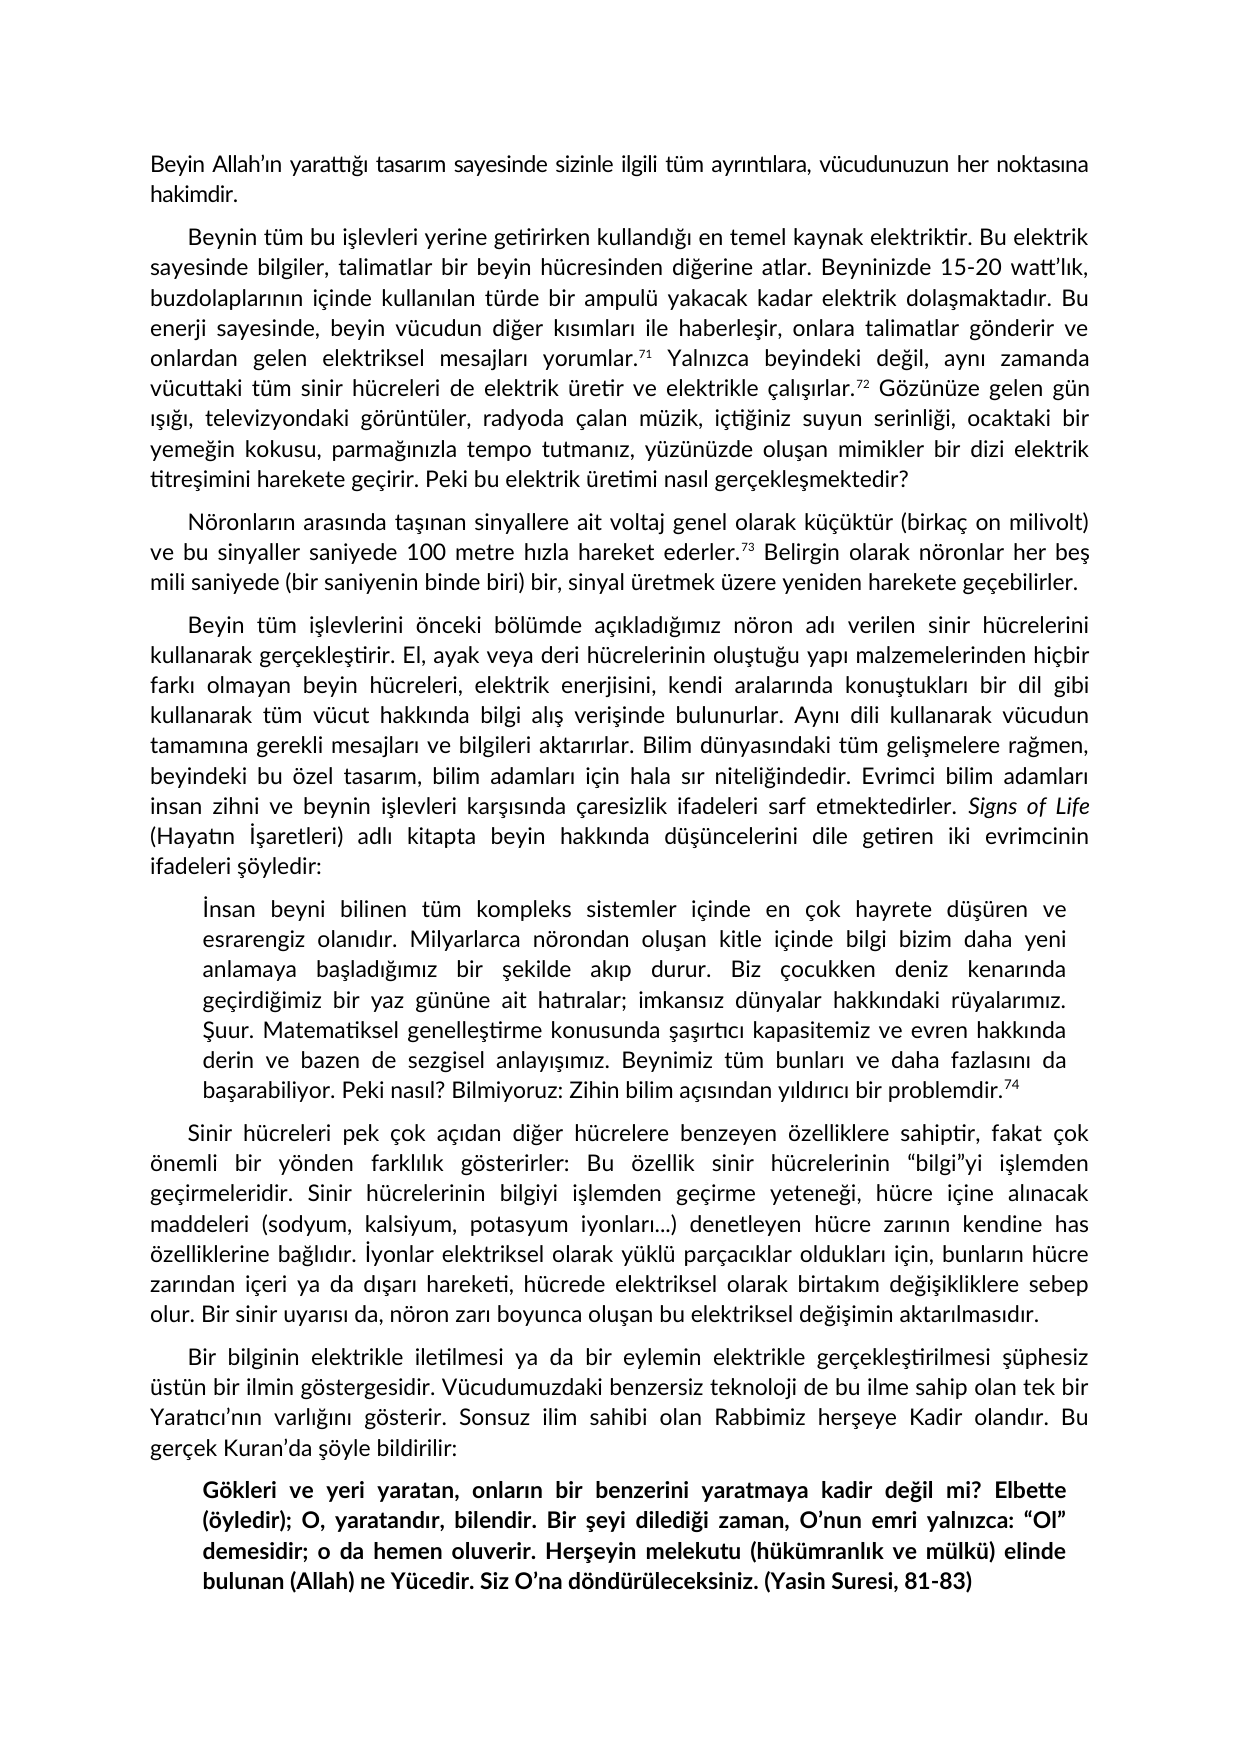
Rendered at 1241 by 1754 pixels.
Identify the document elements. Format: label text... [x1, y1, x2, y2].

text Beynin tüm bu işlevleri yerine getirirken kullandığı en temel kaynak elektriktir. Bu elektrik sayesinde bilgiler, talimatlar bir beyin hücresinden diğerine atlar. Beyninizde 15-20 watt’lık, buzdolaplarının içinde kullanılan türde bir ampulü yakacak kadar elektrik dolaşmaktadır. Bu enerji sayesinde, beyin vücudun diğer kısımları ile haberleşir, onlara talimatlar gönderir ve onlardan gelen elektriksel mesajları yorumlar.71 Yalnızca beyindeki değil, aynı zamanda vücuttaki tüm sinir hücreleri de elektrik üretir ve elektrikle çalışırlar.72 Gözünüze gelen gün ışığı, televizyondaki görüntüler, radyoda çalan müzik, içtiğiniz suyun serinliği, ocaktaki bir yemeğin kokusu, parmağınızla tempo tutmanız, yüzünüzde oluşan mimikler bir dizi elektrik titreşimini harekete geçirir. Peki bu elektrik üretimi nasıl gerçekleşmektedir? [150, 223, 1090, 492]
text Beyin Allah’ın yarattığı tasarım sayesinde sizinle ilgili tüm ayrıntılara, vücudunuzun her noktasına hakimdir. [150, 150, 1090, 208]
text Bir bilginin elektrikle iletilmesi ya da bir eylemin elektrikle gerçekleştirilmesi şüphesiz üstün bir ilmin göstergesidir. Vücudumuzdaki benzersiz teknoloji de bu ilme sahip olan tek bir Yaratıcı’nın varlığını gösterir. Sonsuz ilim sahibi olan Rabbimiz herşeye Kadir olandır. Bu gerçek Kuran’da şöyle bildirilir: [150, 1343, 1090, 1461]
text İnsan beyni bilinen tüm kompleks sistemler içinde en çok hayrete düşüren ve esrarengiz olanıdır. Milyarlarca nörondan oluşan kitle içinde bilgi bizim daha yeni anlamaya başladığımız bir şekilde akıp durur. Biz çocukken deniz kenarında geçirdiğimiz bir yaz gününe ait hatıralar; imkansız dünyalar hakkındaki rüyalarımız. Şuur. Matematiksel genelleştirme konusunda şaşırtıcı kapasitemiz ve evren hakkında derin ve bazen de sezgisel anlayışımız. Beynimiz tüm bunları ve daha fazlasını da başarabiliyor. Peki nasıl? Bilmiyoruz: Zihin bilim açısından yıldırıcı bir problemdir.74 [202, 895, 1068, 1103]
text Nöronların arasında taşınan sinyallere ait voltaj genel olarak küçüktür (birkaç on milivolt) ve bu sinyaller saniyede 100 metre hızla hareket ederler.73 Belirgin olarak nöronlar her beş mili saniyede (bir saniyenin binde biri) bir, sinyal üretmek üzere yeniden harekete geçebilirler. [150, 507, 1090, 595]
text Sinir hücreleri pek çok açıdan diğer hücrelere benzeyen özelliklere sahiptir, fakat çok önemli bir yönden farklılık gösterirler: Bu özellik sinir hücrelerinin “bilgi”yi işlemden geçirmeleridir. Sinir hücrelerinin bilgiyi işlemden geçirme yeteneği, hücre içine alınacak maddeleri (sodyum, kalsiyum, potasyum iyonları...) denetleyen hücre zarının kendine has özelliklerine bağlıdır. İyonlar elektriksel olarak yüklü parçacıklar oldukları için, bunların hücre zarından içeri ya da dışarı hareketi, hücrede elektriksel olarak birtakım değişikliklere sebep olur. Bir sinir uyarısı da, nöron zarı boyunca oluşan bu elektriksel değişimin aktarılmasıdır. [150, 1119, 1090, 1327]
text Gökleri ve yeri yaratan, onların bir benzerini yaratmaya kadir değil mi? Elbette (öyledir); O, yaratandır, bilendir. Bir şeyi dilediği zaman, O’nun emri yalnızca: “Ol” demesidir; o da hemen oluverir. Herşeyin melekutu (hükümranlık ve mülkü) elinde bulunan (Allah) ne Yücedir. Siz O’na döndürüleceksiniz. (Yasin Suresi, 81-83) [202, 1476, 1068, 1594]
text Beyin tüm işlevlerini önceki bölümde açıkladığımız nöron adı verilen sinir hücrelerini kullanarak gerçekleştirir. El, ayak veya deri hücrelerinin oluştuğu yapı malzemelerinden hiçbir farkı olmayan beyin hücreleri, elektrik enerjisini, kendi aralarında konuştukları bir dil gibi kullanarak tüm vücut hakkında bilgi alış verişinde bulunurlar. Aynı dili kullanarak vücudun tamamına gerekli mesajları ve bilgileri aktarırlar. Bilim dünyasındaki tüm gelişmelere rağmen, beyindeki bu özel tasarım, bilim adamları için hala sır niteliğindedir. Evrimci bilim adamları insan zihni ve beynin işlevleri karşısında çaresizlik ifadeleri sarf etmektedirler. Signs of Life (Hayatın İşaretleri) adlı kitapta beyin hakkında düşüncelerini dile getiren iki evrimcinin ifadeleri şöyledir: [150, 610, 1090, 879]
